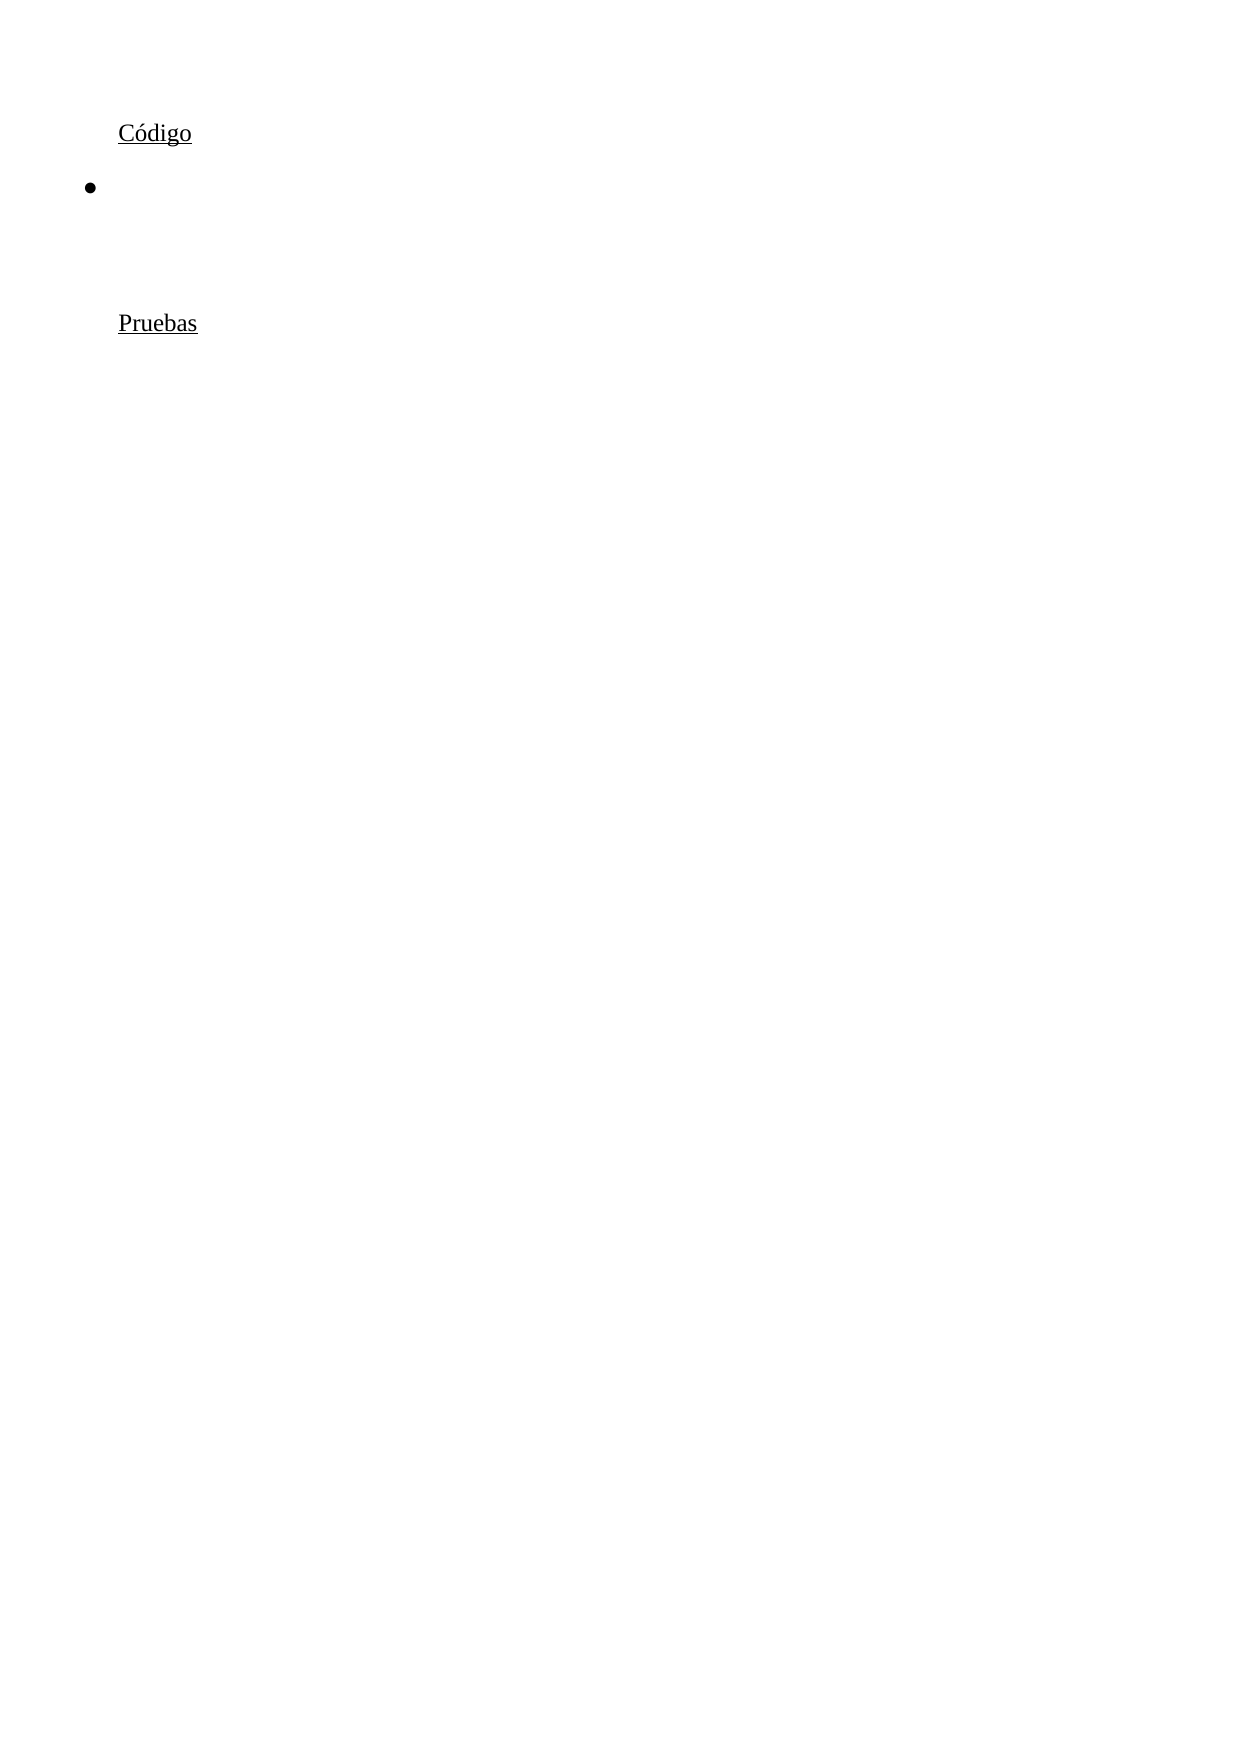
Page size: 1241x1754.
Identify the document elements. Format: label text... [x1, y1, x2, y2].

list Código [83, 118, 1122, 147]
text Pruebas [83, 308, 1122, 337]
